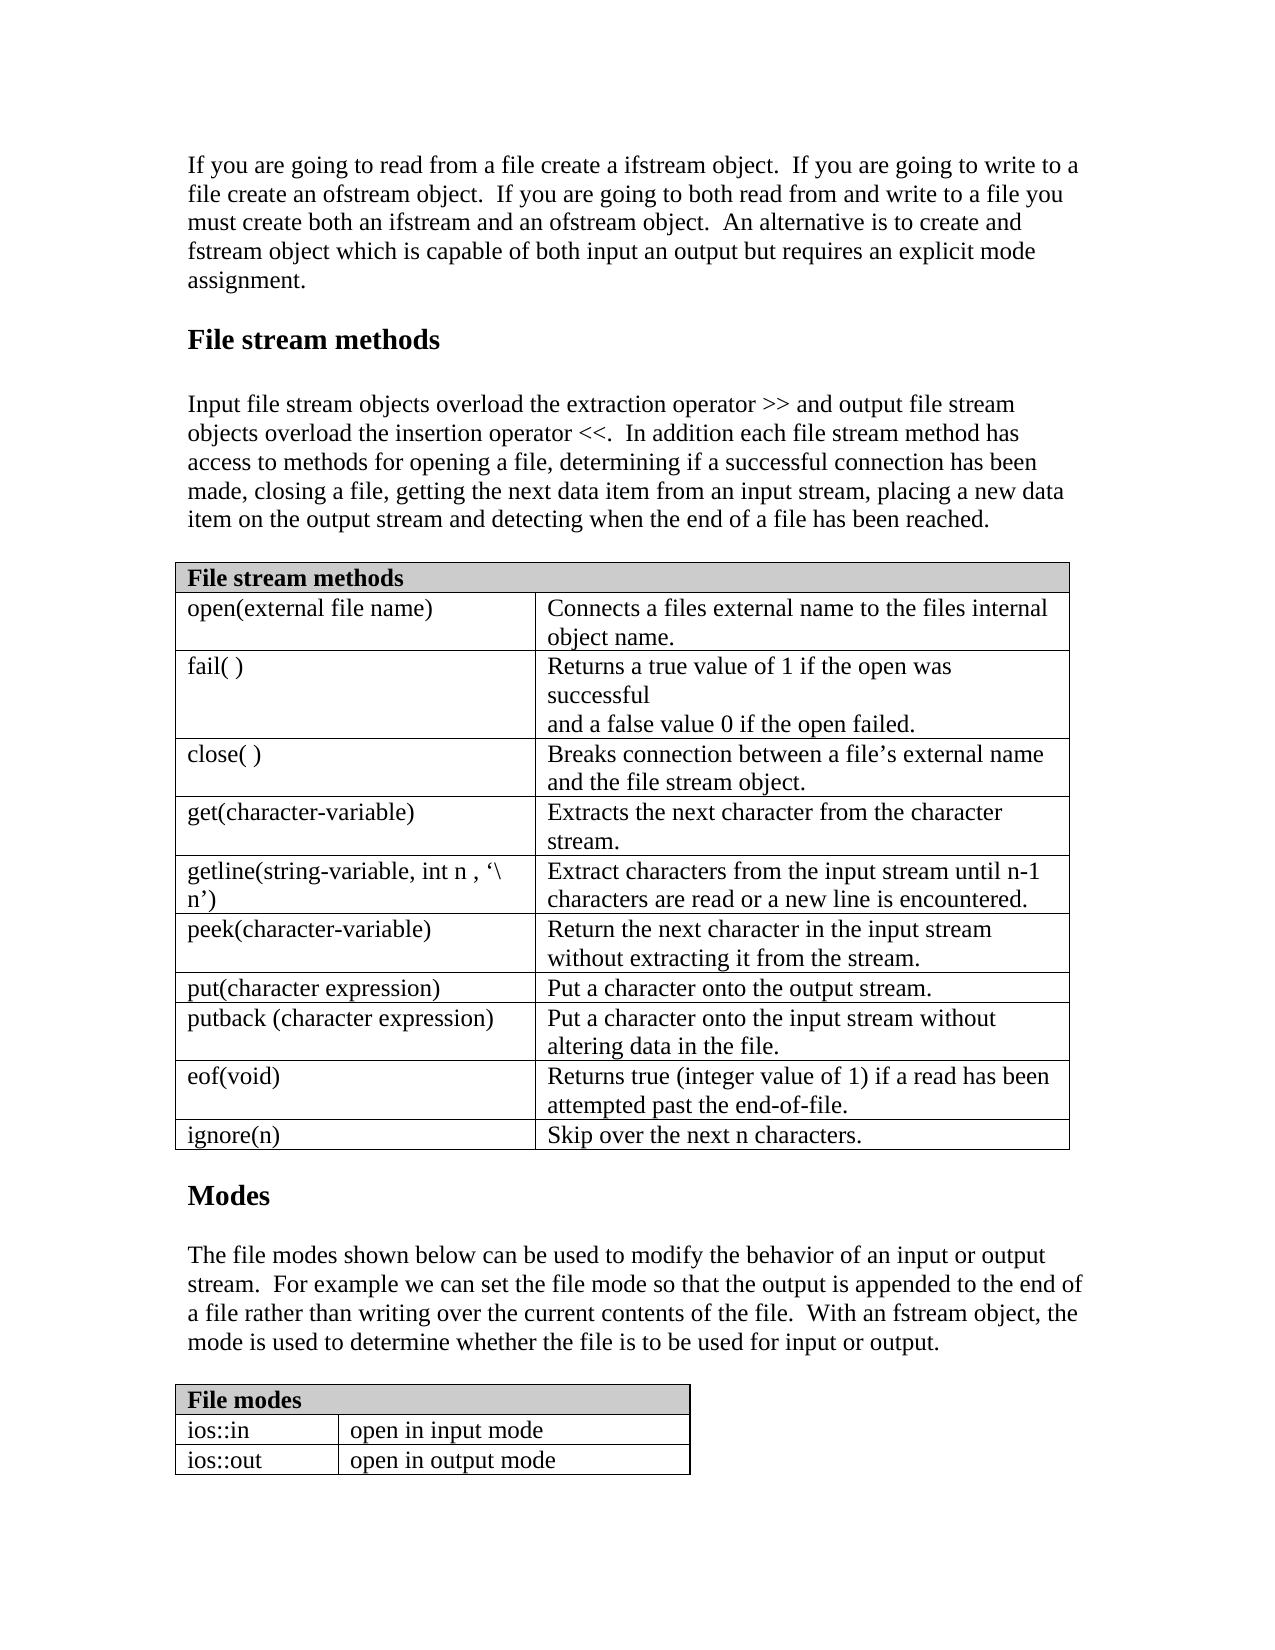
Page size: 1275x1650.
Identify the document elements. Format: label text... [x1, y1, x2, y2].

table_cell open in output mode [339, 1445, 689, 1474]
table_cell Return the next character in the input stream without extracting it from the stream. [536, 914, 1069, 972]
text If you are going to read from a file create a ifstream object. If you are going to write to a file create an ofstream object. If you are going to both read from and write to a file you must create both an ifstream and an ofstream object. An alternative is to create and fstream object which is capable of both input an output but requires an explicit mode assignment. [187, 150, 1087, 294]
table_cell peek(character-variable) [176, 914, 535, 972]
text File stream methods [187, 322, 1087, 356]
table_cell Returns true (integer value of 1) if a read has been attempted past the end-of-file. [536, 1061, 1069, 1119]
table_cell Extracts the next character from the character stream. [536, 797, 1069, 855]
table_cell getline(string-variable, int n , ‘\n’) [176, 856, 535, 913]
table_cell put(character expression) [176, 973, 535, 1002]
table_cell Put a character onto the output stream. [536, 973, 1069, 1002]
table_cell ignore(n) [176, 1120, 535, 1148]
table_cell get(character-variable) [176, 797, 535, 855]
table_cell Skip over the next n characters. [536, 1120, 1069, 1148]
table_cell Put a character onto the input stream without altering data in the file. [536, 1003, 1069, 1060]
table_cell fail( ) [176, 651, 535, 738]
table_header File modes [176, 1385, 689, 1414]
text Input file stream objects overload the extraction operator >> and output file stream objects overload the insertion operator <<. In addition each file stream method has access to methods for opening a file, determining if a successful connection has been made, closing a file, getting the next data item from an input stream, placing a new data item on the output stream and detecting when the end of a file has been reached. [187, 389, 1087, 533]
text The file modes shown below can be used to modify the behavior of an input or output stream. For example we can set the file mode so that the output is appended to the end of a file rather than writing over the current contents of the file. With an fstream object, the mode is used to determine whether the file is to be used for input or output. [187, 1241, 1087, 1356]
table_cell open in input mode [339, 1415, 689, 1444]
table_cell ios::in [176, 1415, 338, 1444]
table_cell eof(void) [176, 1061, 535, 1119]
table_cell Returns a true value of 1 if the open was successful and a false value 0 if the open failed. [536, 651, 1069, 738]
table_cell Extract characters from the input stream until n-1 characters are read or a new line is encountered. [536, 856, 1069, 913]
text Modes [187, 1178, 1087, 1212]
table_cell ios::out [176, 1445, 338, 1474]
table_cell putback (character expression) [176, 1003, 535, 1060]
table_cell Breaks connection between a file’s external name and the file stream object. [536, 739, 1069, 796]
table_header File stream methods [176, 563, 1069, 592]
table_cell Connects a files external name to the files internal object name. [536, 593, 1069, 650]
table_cell close( ) [176, 739, 535, 796]
table_cell open(external file name) [176, 593, 535, 650]
